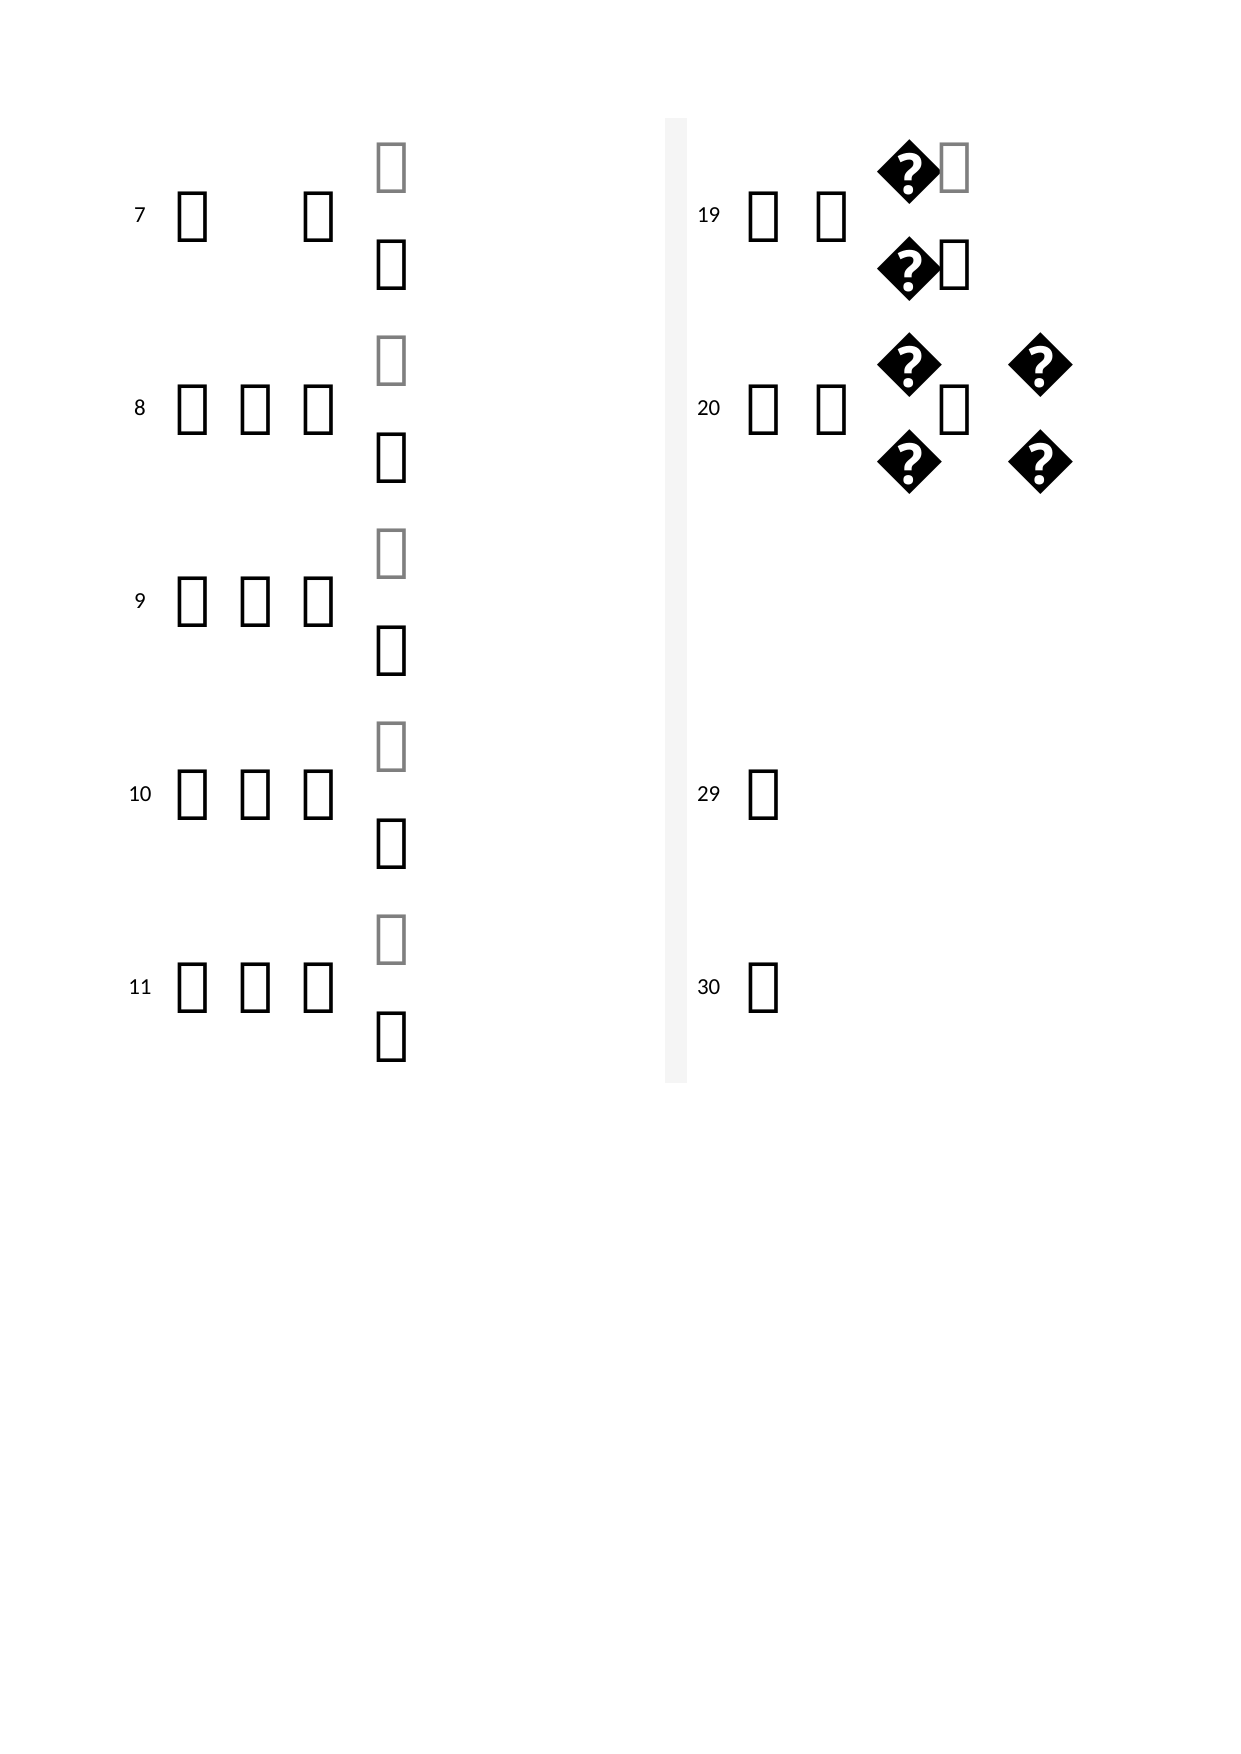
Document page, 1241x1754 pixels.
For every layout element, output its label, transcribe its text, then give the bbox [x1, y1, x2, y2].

table_cell 󶠙 [730, 118, 796, 311]
table_cell 󶠅 [161, 118, 224, 311]
table_cell 󶠝 [898, 443, 912, 452]
table_cell 󶡟󶠻 [350, 118, 434, 311]
table_cell 󶠌 [161, 890, 224, 1083]
table_cell 󶠋 [224, 697, 287, 890]
table_cell 󶡟󶠼 [350, 311, 434, 504]
table_cell 󶡟󶠿 [350, 890, 434, 1083]
table_cell 10 [118, 697, 161, 890]
table_cell 7 [118, 118, 161, 311]
table_cell [796, 890, 866, 1083]
table_cell [602, 311, 665, 504]
table_cell [996, 890, 1048, 1083]
table_cell [996, 504, 1048, 697]
table_cell 󶠈 [161, 504, 224, 697]
table_cell 󶠠 [730, 697, 796, 890]
table_cell 8 [118, 311, 161, 504]
table_cell 20 [687, 311, 730, 504]
table_cell [665, 890, 687, 1083]
table_cell 󶠴 [898, 153, 912, 162]
table_cell 󶠟 [1034, 378, 1044, 387]
table_cell [602, 504, 665, 697]
table_cell 󶠇 [224, 311, 287, 504]
table_cell 󶠝 [903, 475, 912, 484]
table_cell 11 [118, 890, 161, 1083]
table_cell 󶠟 [996, 311, 1048, 504]
table_cell 󶡟󶠽 [350, 504, 434, 697]
table_cell 󶠪 [287, 504, 350, 697]
table_cell [518, 118, 602, 311]
table_cell 󶠜 [796, 311, 866, 504]
table_cell [996, 118, 1048, 311]
table_cell 9 [118, 504, 161, 697]
table_cell 󶡟󶡇 [912, 118, 996, 311]
table_cell [730, 504, 796, 697]
table_cell 󶠴 [903, 185, 912, 194]
table_cell [434, 118, 518, 311]
table_cell [912, 504, 996, 697]
table_cell 󶠝 [866, 311, 912, 504]
table_cell [866, 890, 912, 1083]
table_cell 󶠴 [904, 168, 912, 180]
table_cell 󶠬 [287, 890, 350, 1083]
table_cell 󶠡 [730, 890, 796, 1083]
table_cell 󶠊 [161, 697, 224, 890]
table_cell [434, 311, 518, 504]
table_cell [866, 697, 912, 890]
table_cell 30 [687, 890, 730, 1083]
table_cell [796, 504, 866, 697]
table_cell 󶠆 [161, 311, 224, 504]
table_cell 󶠝 [903, 378, 912, 387]
table_cell 󶠴 [903, 282, 912, 291]
table_cell [912, 890, 996, 1083]
table_cell [866, 504, 912, 697]
table_cell [434, 890, 518, 1083]
table_cell 󶠝 [898, 346, 912, 355]
table_cell 󶠉 [224, 504, 287, 697]
table_cell [602, 118, 665, 311]
table_cell 󶠩 [287, 311, 350, 504]
table_cell 󶠝 [904, 361, 912, 373]
table_cell [912, 697, 996, 890]
table_cell 19 [687, 118, 730, 311]
table_cell 󶠴 [904, 265, 912, 277]
table_cell 󶠝 [904, 458, 912, 470]
table_cell 󶠟 [1029, 443, 1048, 470]
table_cell 29 [687, 697, 730, 890]
table_cell 󶡟󶠾 [350, 697, 434, 890]
table_cell 󶠫 [287, 697, 350, 890]
table_cell 󶠟 [1034, 475, 1044, 484]
table_cell [665, 118, 687, 311]
table_cell [665, 311, 687, 504]
table_cell [224, 118, 287, 311]
table_cell 󶠛 [730, 311, 796, 504]
table_cell [687, 504, 730, 697]
table_cell [796, 697, 866, 890]
table_cell [434, 504, 518, 697]
table_cell [518, 697, 602, 890]
table_cell [518, 311, 602, 504]
table_cell [665, 504, 687, 697]
table_cell [602, 890, 665, 1083]
table_cell 󶠚 [796, 118, 866, 311]
table_cell [602, 697, 665, 890]
table_cell 󶠞 [912, 311, 996, 504]
table_cell [518, 504, 602, 697]
table_cell 󶠴 [866, 118, 912, 311]
table_cell [518, 890, 602, 1083]
table_cell 󶠍 [224, 890, 287, 1083]
table_cell 󶠟 [1029, 346, 1048, 373]
table_cell [996, 697, 1048, 890]
table_cell [434, 697, 518, 890]
table_cell [665, 697, 687, 890]
table_cell 󶠨 [287, 118, 350, 311]
table_cell 󶠴 [898, 250, 912, 259]
